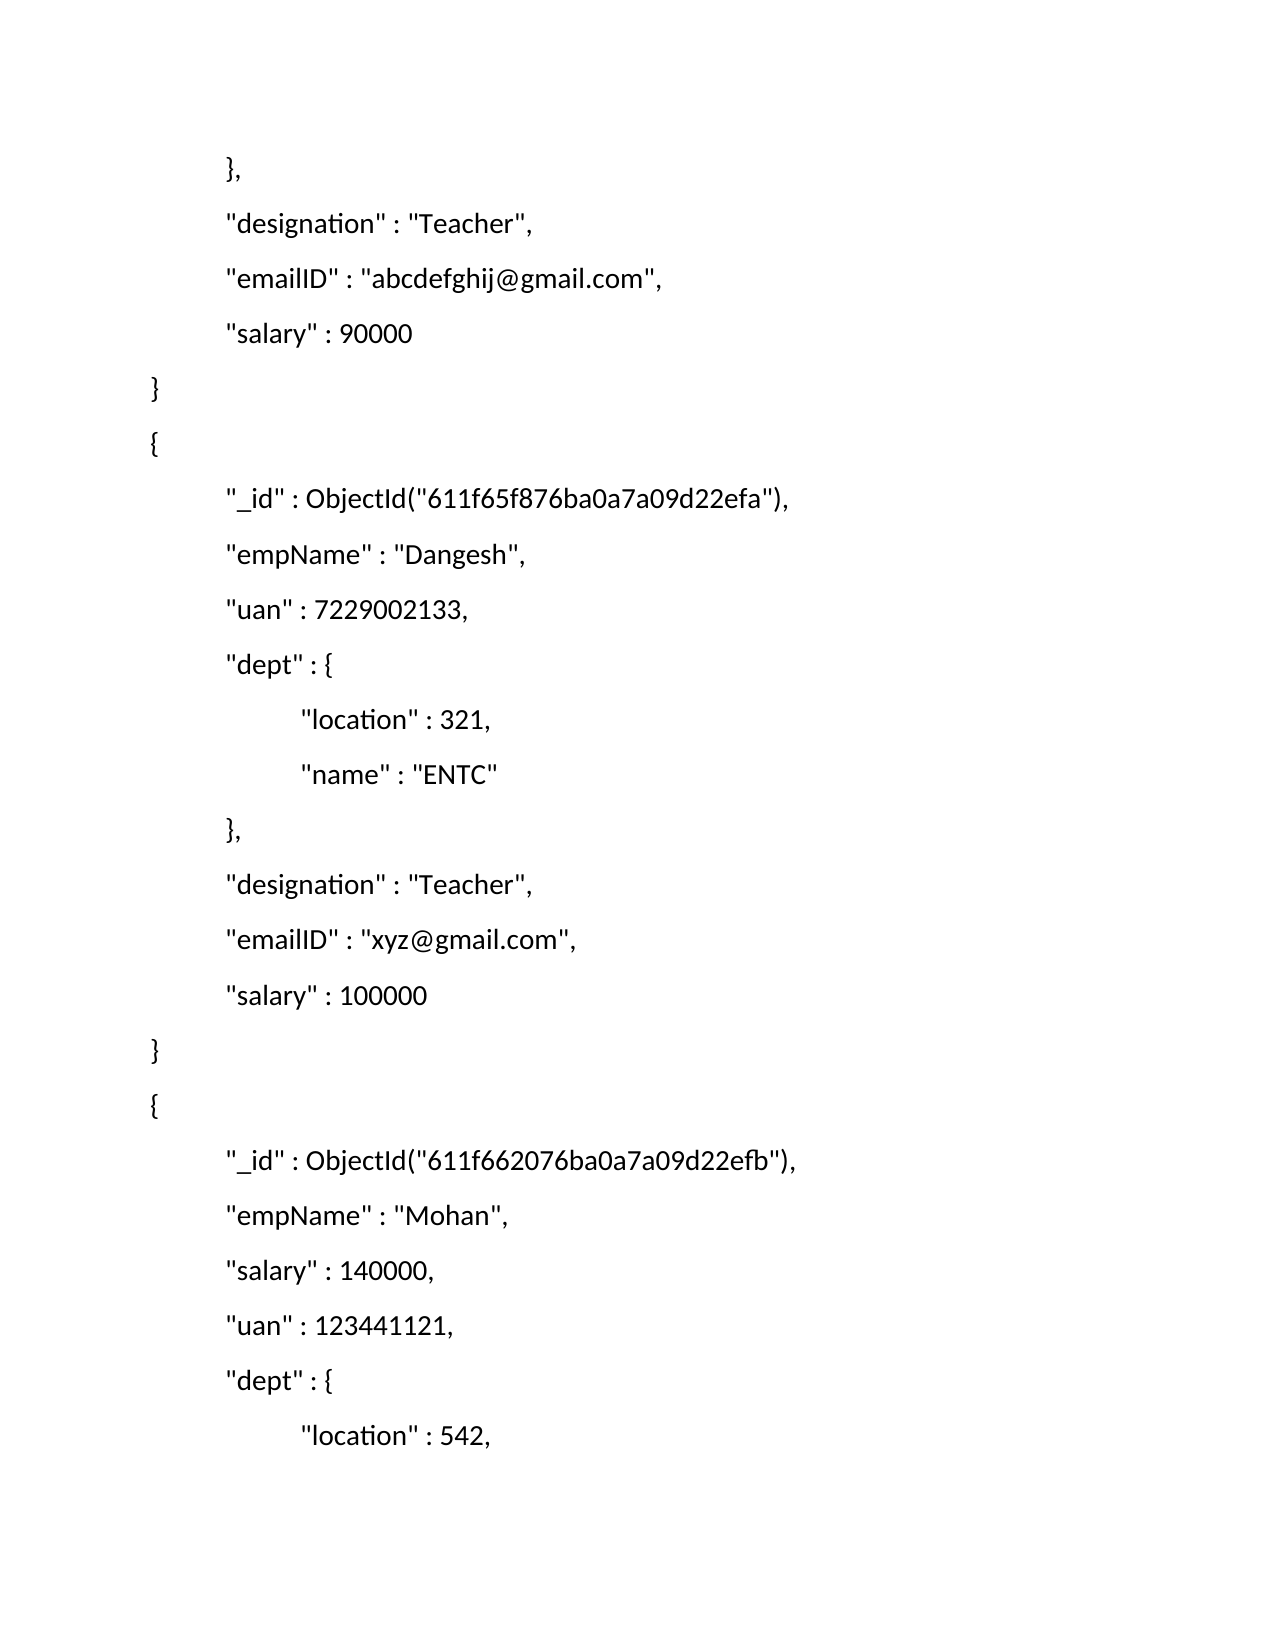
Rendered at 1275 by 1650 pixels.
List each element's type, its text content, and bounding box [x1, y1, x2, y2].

text "designation" : "Teacher", [150, 205, 1125, 241]
text } [150, 370, 1125, 406]
text }, [150, 150, 1125, 186]
text "uan" : 7229002133, [150, 591, 1125, 626]
text } [150, 1032, 1125, 1067]
text "salary" : 100000 [150, 977, 1125, 1012]
text "salary" : 90000 [150, 315, 1125, 351]
text "dept" : { [150, 1362, 1125, 1398]
text "empName" : "Dangesh", [150, 536, 1125, 571]
text "name" : "ENTC" [150, 756, 1125, 792]
text { [150, 1087, 1125, 1122]
text "location" : 321, [150, 701, 1125, 737]
text "uan" : 123441121, [150, 1307, 1125, 1343]
text "salary" : 140000, [150, 1252, 1125, 1288]
text "empName" : "Mohan", [150, 1197, 1125, 1233]
text "dept" : { [150, 646, 1125, 682]
text "_id" : ObjectId("611f65f876ba0a7a09d22efa"), [150, 481, 1125, 516]
text "emailID" : "abcdefghij@gmail.com", [150, 260, 1125, 296]
text "designation" : "Teacher", [150, 866, 1125, 902]
text }, [150, 811, 1125, 847]
text "emailID" : "xyz@gmail.com", [150, 921, 1125, 957]
text "_id" : ObjectId("611f662076ba0a7a09d22efb"), [150, 1142, 1125, 1177]
text { [150, 426, 1125, 461]
text "location" : 542, [150, 1417, 1125, 1453]
